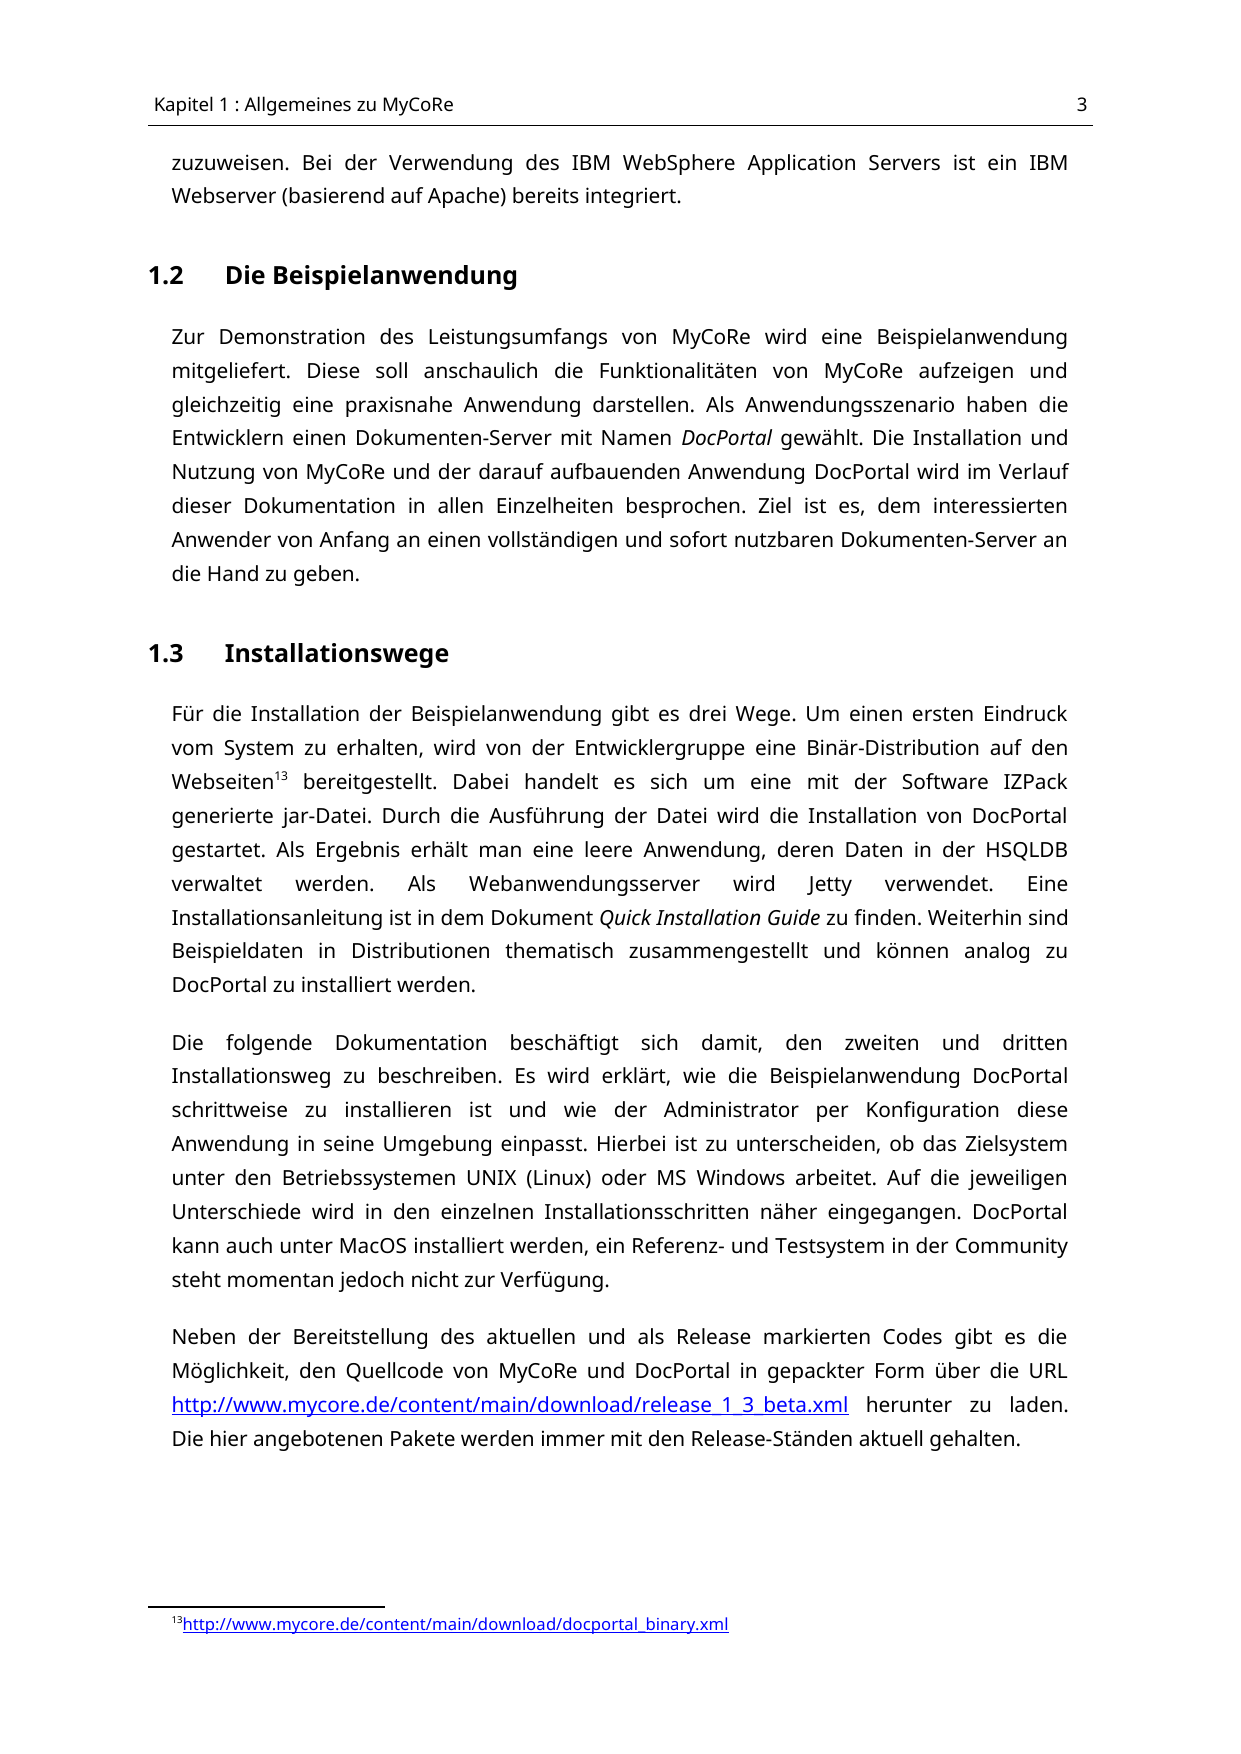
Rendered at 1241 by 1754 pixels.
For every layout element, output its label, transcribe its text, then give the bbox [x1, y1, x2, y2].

text Die folgende Dokumentation beschäftigt sich damit, den zweiten und dritten Installationsweg zu beschreiben. Es wird erklärt, wie die Beispielanwendung DocPortal schrittweise zu installieren ist und wie der Administrator per Konfiguration diese Anwendung in seine Umgebung einpasst. Hierbei ist zu unterscheiden, ob das Zielsystem unter den Betriebssystemen UNIX (Linux) oder MS Windows arbeitet. Auf die jeweiligen Unterschiede wird in den einzelnen Installationsschritten näher eingegangen. DocPortal kann auch unter MacOS installiert werden, ein Referenz- und Testsystem in der Community steht momentan jedoch nicht zur Verfügung. [171, 1028, 1069, 1293]
text Zur Demonstration des Leistungsumfangs von MyCoRe wird eine Beispielanwendung mitgeliefert. Diese soll anschaulich die Funktionalitäten von MyCoRe aufzeigen und gleichzeitig eine praxisnahe Anwendung darstellen. Als Anwendungsszenario haben die Entwicklern einen Dokumenten-Server mit Namen DocPortal gewählt. Die Installation und Nutzung von MyCoRe und der darauf aufbauenden Anwendung DocPortal wird im Verlauf dieser Dokumentation in allen Einzelheiten besprochen. Ziel ist es, dem interessierten Anwender von Anfang an einen vollständigen und sofort nutzbaren Dokumenten-Server an die Hand zu geben. [171, 322, 1069, 587]
subtitle Installationswege [148, 635, 1092, 669]
text Für die Installation der Beispielanwendung gibt es drei Wege. Um einen ersten Eindruck vom System zu erhalten, wird von der Entwicklergruppe eine Binär-Distribution auf den Webseiten bereitgestellt. Dabei handelt es sich um eine mit der Software IZPack generierte jar-Datei. Durch die Ausführung der Datei wird die Installation von DocPortal gestartet. Als Ergebnis erhält man eine leere Anwendung, deren Daten in der HSQLDB verwaltet werden. Als Webanwendungsserver wird Jetty verwendet. Eine Installationsanleitung ist in dem Dokument Quick Installation Guide zu finden. Weiterhin sind Beispieldaten in Distributionen thematisch zusammengestellt und können analog zu DocPortal zu installiert werden. [171, 699, 1069, 998]
text Neben der Bereitstellung des aktuellen und als Release markierten Codes gibt es die Möglichkeit, den Quellcode von MyCoRe und DocPortal in gepackter Form über die URL http://www.mycore.de/content/main/download/release_1_3_beta.xml herunter zu laden. Die hier angebotenen Pakete werden immer mit den Release-Ständen aktuell gehalten. [171, 1322, 1069, 1452]
text zuzuweisen. Bei der Verwendung des IBM WebSphere Application Servers ist ein IBM Webserver (basierend auf Apache) bereits integriert. [171, 148, 1069, 210]
subtitle Die Beispielanwendung [148, 258, 1092, 292]
text http://www.mycore.de/content/main/download/docportal_binary.xml [171, 1613, 1069, 1636]
